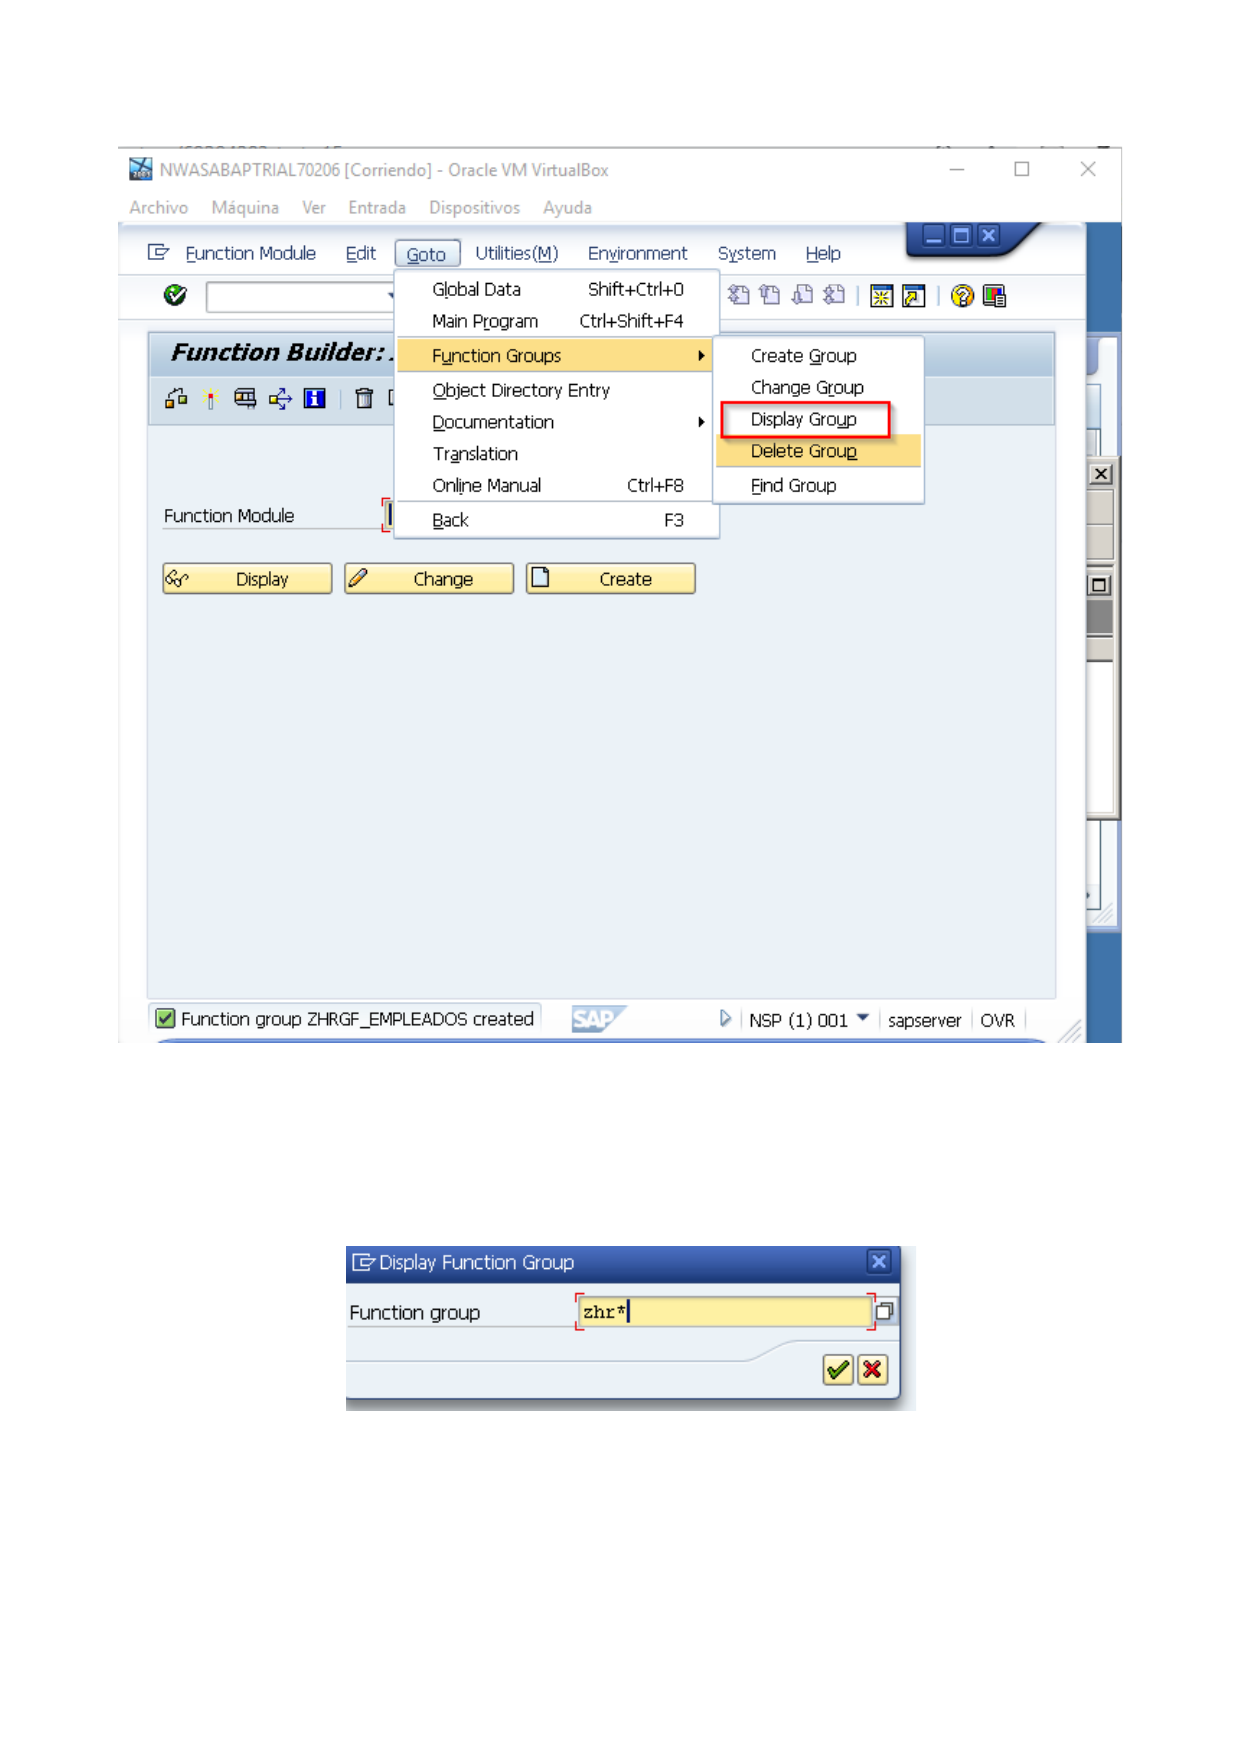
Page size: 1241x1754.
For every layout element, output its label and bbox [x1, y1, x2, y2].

picture [118, 146, 1123, 1043]
picture [346, 1246, 917, 1411]
